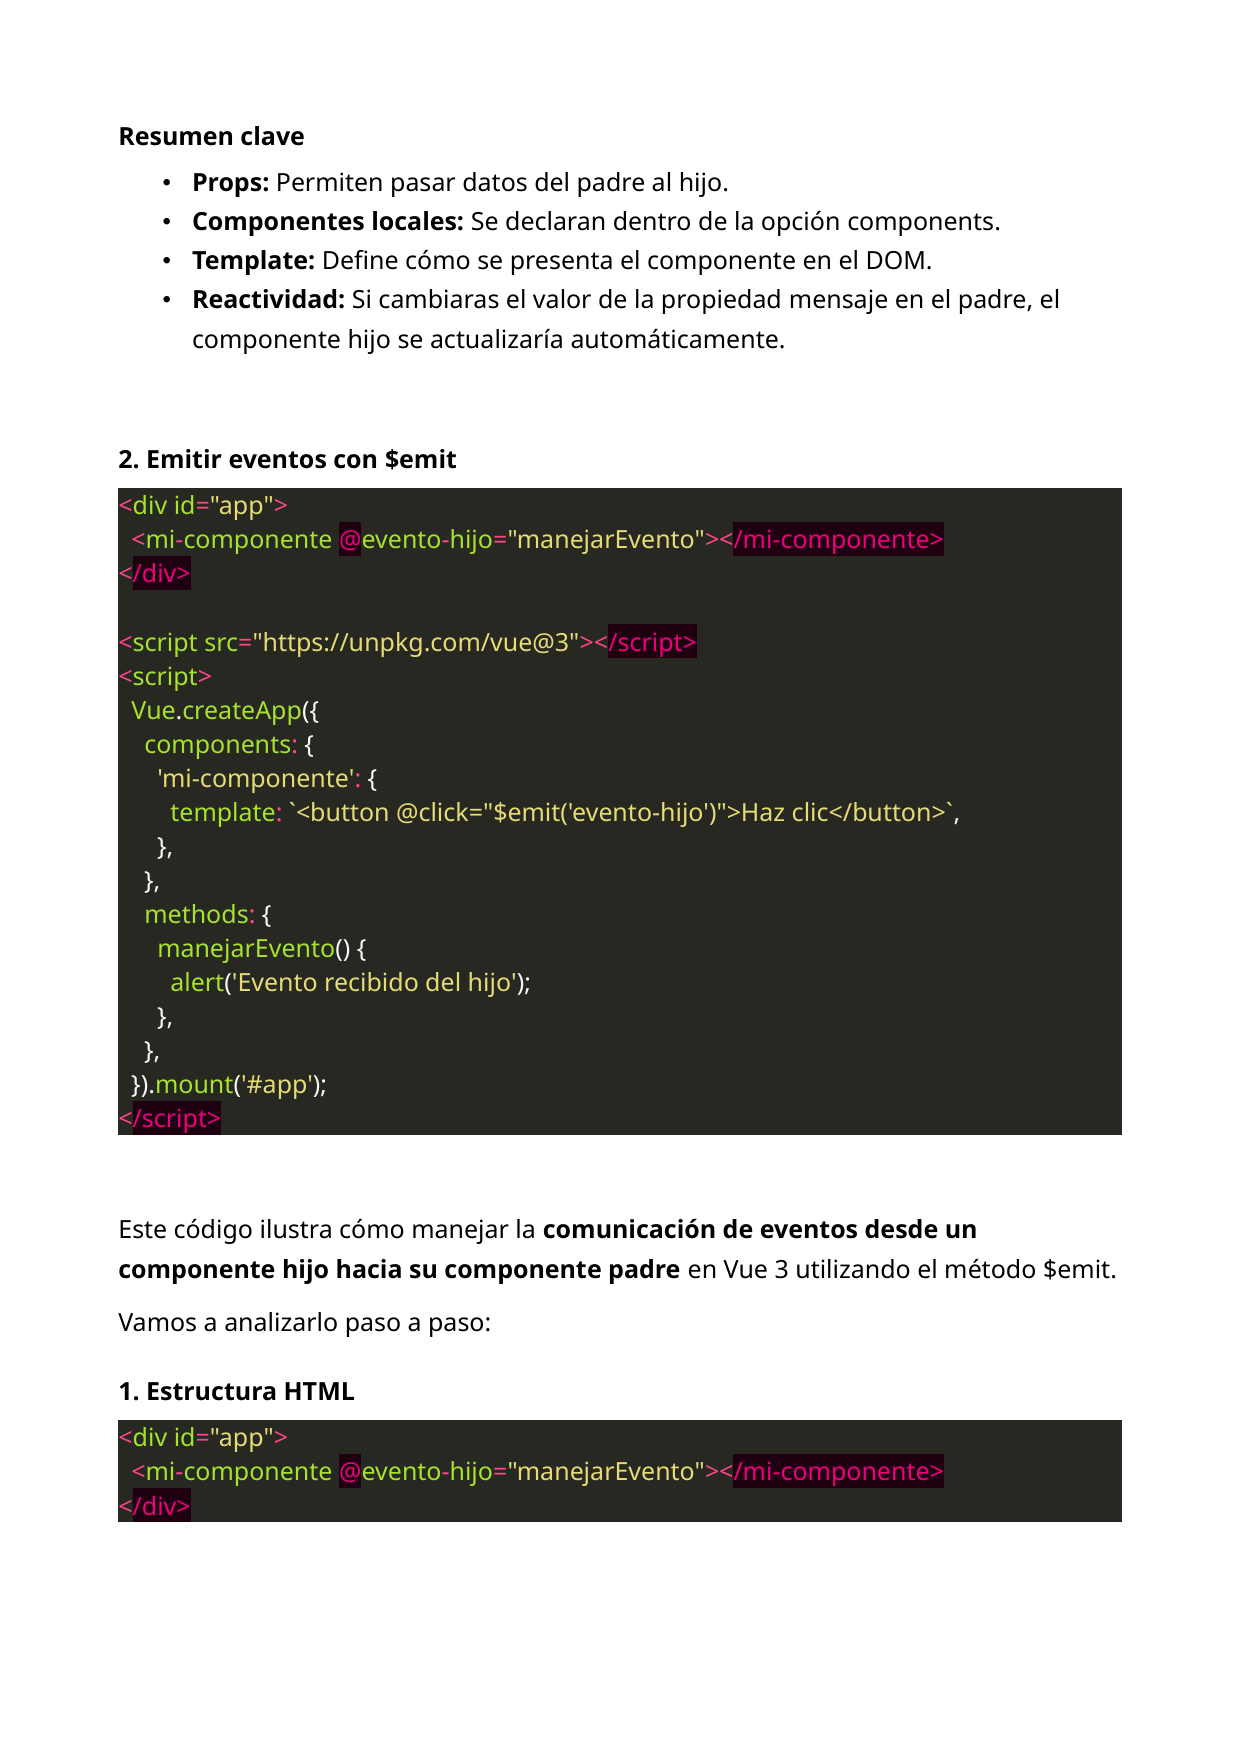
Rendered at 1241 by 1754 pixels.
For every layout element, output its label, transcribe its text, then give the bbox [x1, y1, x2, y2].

text Este código ilustra cómo manejar la comunicación de eventos desde un componente hijo hacia su componente padre en Vue 3 utilizando el método $emit. [118, 1212, 1122, 1285]
text </div> [118, 556, 1122, 590]
text manejarEvento() { [118, 931, 1122, 965]
text </script> [118, 1101, 1122, 1135]
text <mi-componente @evento-hijo="manejarEvento"></mi-componente> [118, 522, 1122, 556]
list Componentes locales: Se declaran dentro de la opción components. [162, 204, 1122, 238]
text }, [118, 999, 1122, 1033]
text Vamos a analizarlo paso a paso: [118, 1305, 1122, 1339]
list Template: Define cómo se presenta el componente en el DOM. [162, 243, 1122, 277]
text template: `<button @click="$emit('evento-hijo')">Haz clic</button>`, [118, 794, 1122, 828]
text }, [118, 828, 1122, 863]
text components: { [118, 726, 1122, 760]
subtitle 2. Emitir eventos con $emit [118, 441, 1122, 475]
text <script src="https://unpkg.com/vue@3"></script> [118, 624, 1122, 658]
text Vue.createApp({ [118, 692, 1122, 726]
text </div> [118, 1488, 1122, 1522]
text <div id="app"> [118, 1420, 1122, 1454]
text }).mount('#app'); [118, 1067, 1122, 1101]
list Reactividad: Si cambiaras el valor de la propiedad mensaje en el padre, el componente hijo se actualizaría automáticamente. [162, 282, 1122, 355]
text methods: { [118, 897, 1122, 931]
text alert('Evento recibido del hijo'); [118, 965, 1122, 999]
text <mi-componente @evento-hijo="manejarEvento"></mi-componente> [118, 1454, 1122, 1488]
text 'mi-componente': { [118, 760, 1122, 794]
subtitle 1. Estructura HTML [118, 1373, 1122, 1407]
subtitle Resumen clave [118, 118, 1122, 152]
text <div id="app"> [118, 488, 1122, 522]
text <script> [118, 658, 1122, 692]
text }, [118, 863, 1122, 897]
list Props: Permiten pasar datos del padre al hijo. [162, 165, 1122, 199]
text }, [118, 1033, 1122, 1067]
